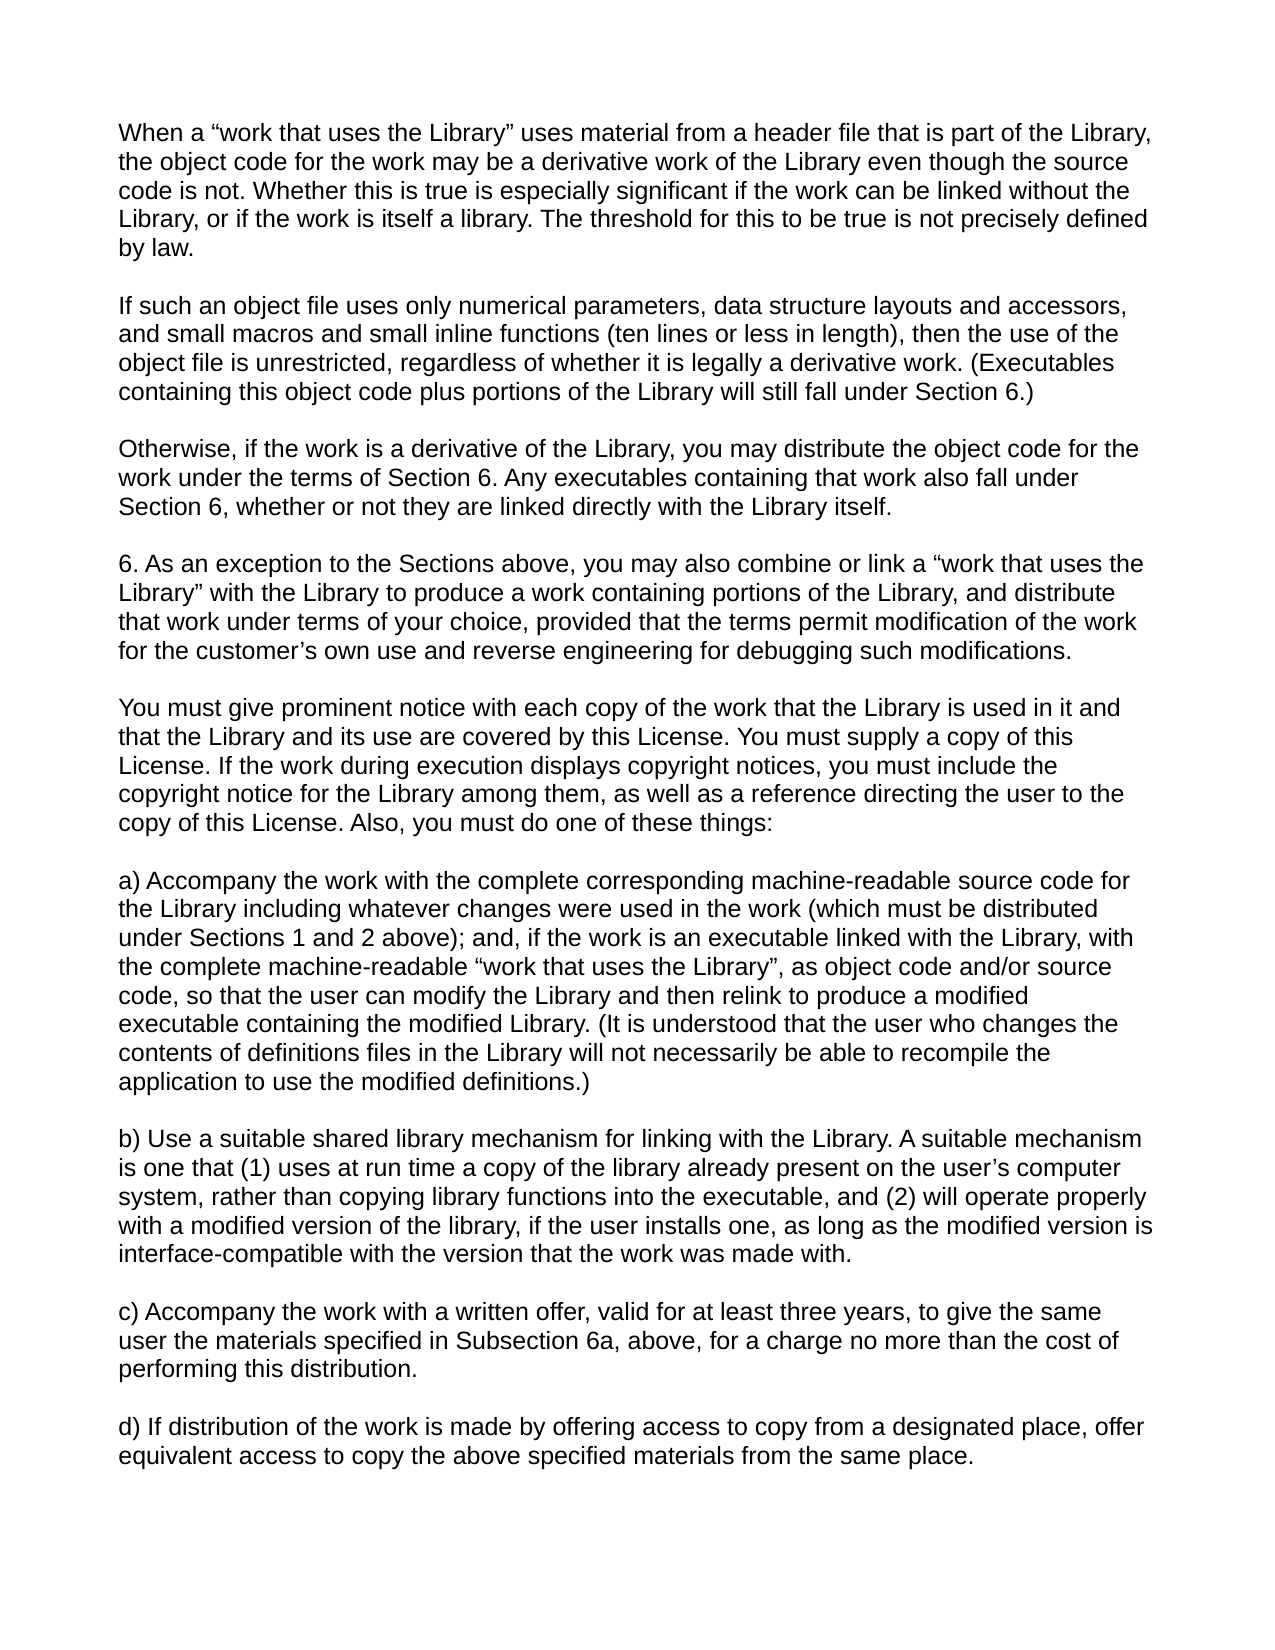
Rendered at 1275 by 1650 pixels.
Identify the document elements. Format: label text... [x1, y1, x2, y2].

text If such an object file uses only numerical parameters, data structure layouts and accessors, and small macros and small inline functions (ten lines or less in length), then the use of the object file is unrestricted, regardless of whether it is legally a derivative work. (Executables containing this object code plus portions of the Library will still fall under Section 6.) [118, 291, 1157, 406]
text d) If distribution of the work is made by offering access to copy from a designated place, offer equivalent access to copy the above specified materials from the same place. [118, 1412, 1157, 1469]
text Otherwise, if the work is a derivative of the Library, you may distribute the object code for the work under the terms of Section 6. Any executables containing that work also fall under Section 6, whether or not they are linked directly with the Library itself. [118, 434, 1157, 521]
text You must give prominent notice with each copy of the work that the Library is used in it and that the Library and its use are covered by this License. You must supply a copy of this License. If the work during execution displays copyright notices, you must include the copyright notice for the Library among them, as well as a reference directing the user to the copy of this License. Also, you must do one of these things: [118, 693, 1157, 837]
text 6. As an exception to the Sections above, you may also combine or link a “work that uses the Library” with the Library to produce a work containing portions of the Library, and distribute that work under terms of your choice, provided that the terms permit modification of the work for the customer’s own use and reverse engineering for debugging such modifications. [118, 549, 1157, 664]
text When a “work that uses the Library” uses material from a header file that is part of the Library, the object code for the work may be a derivative work of the Library even though the source code is not. Whether this is true is especially significant if the work can be linked without the Library, or if the work is itself a library. The threshold for this to be true is not precisely defined by law. [118, 118, 1157, 262]
text a) Accompany the work with the complete corresponding machine-readable source code for the Library including whatever changes were used in the work (which must be distributed under Sections 1 and 2 above); and, if the work is an executable linked with the Library, with the complete machine-readable “work that uses the Library”, as object code and/or source code, so that the user can modify the Library and then relink to produce a modified executable containing the modified Library. (It is understood that the user who changes the contents of definitions files in the Library will not necessarily be able to recompile the application to use the modified definitions.) [118, 866, 1157, 1096]
text b) Use a suitable shared library mechanism for linking with the Library. A suitable mechanism is one that (1) uses at run time a copy of the library already present on the user’s computer system, rather than copying library functions into the executable, and (2) will operate properly with a modified version of the library, if the user installs one, as long as the modified version is interface-compatible with the version that the work was made with. [118, 1124, 1157, 1268]
text c) Accompany the work with a written offer, valid for at least three years, to give the same user the materials specified in Subsection 6a, above, for a charge no more than the cost of performing this distribution. [118, 1297, 1157, 1383]
